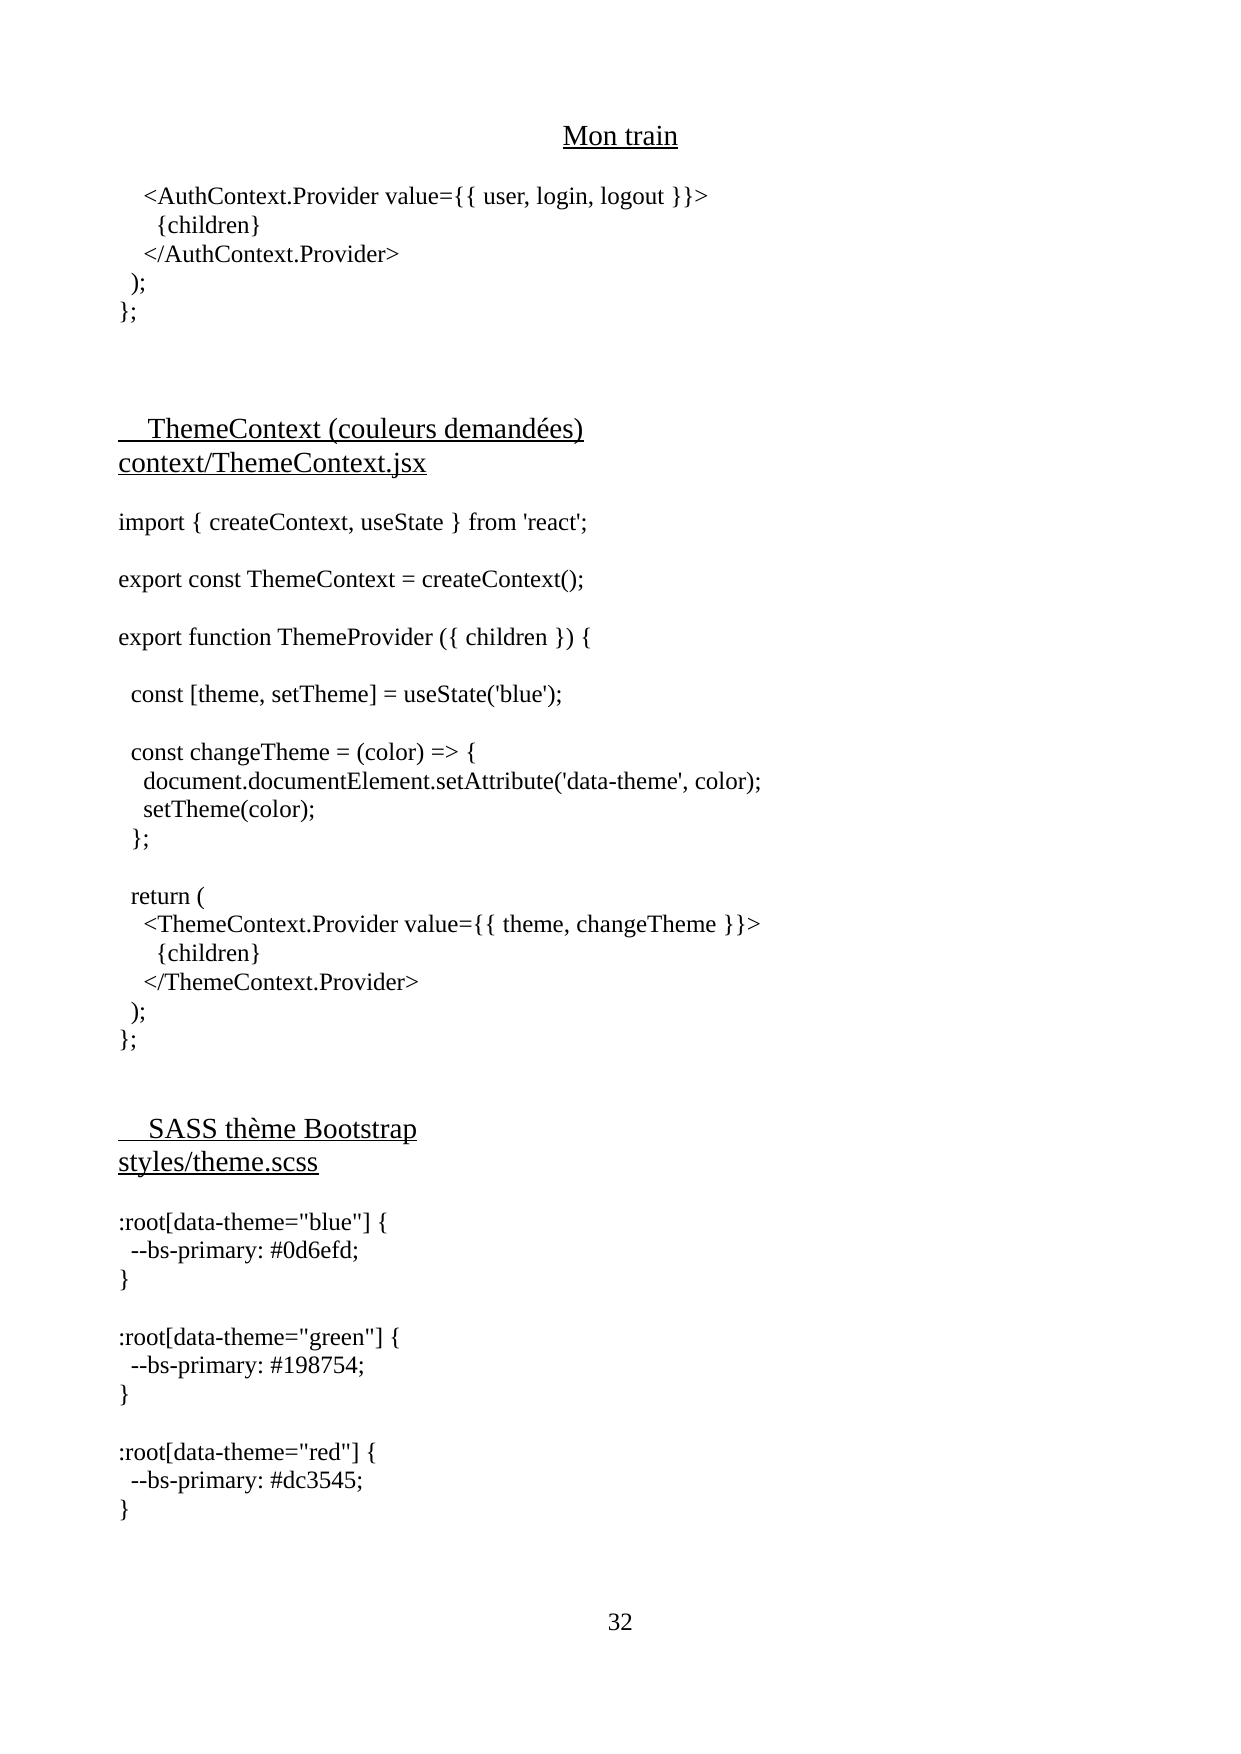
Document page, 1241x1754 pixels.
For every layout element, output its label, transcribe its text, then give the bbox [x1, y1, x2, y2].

text document.documentElement.setAttribute('data-theme', color); [118, 766, 1122, 794]
text }; [118, 296, 1122, 325]
text --bs-primary: #198754; [118, 1350, 1122, 1379]
text context/ThemeContext.jsx [118, 445, 1122, 478]
text {children} [118, 938, 1122, 967]
text <AuthContext.Provider value={{ user, login, logout }}> [118, 181, 1122, 210]
text 🎨 SASS thème Bootstrap [118, 1111, 1122, 1144]
text } [118, 1264, 1122, 1293]
text 🎨 ThemeContext (couleurs demandées) [118, 411, 1122, 445]
text styles/theme.scss [118, 1144, 1122, 1178]
text import { createContext, useState } from 'react'; [118, 507, 1122, 536]
text return ( [118, 881, 1122, 909]
text setTheme(color); [118, 794, 1122, 823]
text --bs-primary: #0d6efd; [118, 1235, 1122, 1264]
text export const ThemeContext = createContext(); [118, 564, 1122, 593]
text --bs-primary: #dc3545; [118, 1465, 1122, 1494]
text </ThemeContext.Provider> [118, 967, 1122, 996]
text </AuthContext.Provider> [118, 239, 1122, 267]
text <ThemeContext.Provider value={{ theme, changeTheme }}> [118, 909, 1122, 938]
text :root[data-theme="red"] { [118, 1437, 1122, 1465]
text :root[data-theme="green"] { [118, 1322, 1122, 1350]
text } [118, 1494, 1122, 1523]
text ); [118, 267, 1122, 296]
text }; [118, 1024, 1122, 1053]
text ); [118, 996, 1122, 1024]
text const [theme, setTheme] = useState('blue'); [118, 679, 1122, 708]
text :root[data-theme="blue"] { [118, 1207, 1122, 1235]
text const changeTheme = (color) => { [118, 737, 1122, 766]
text } [118, 1379, 1122, 1408]
text }; [118, 823, 1122, 852]
text export function ThemeProvider ({ children }) { [118, 622, 1122, 651]
text {children} [118, 210, 1122, 239]
